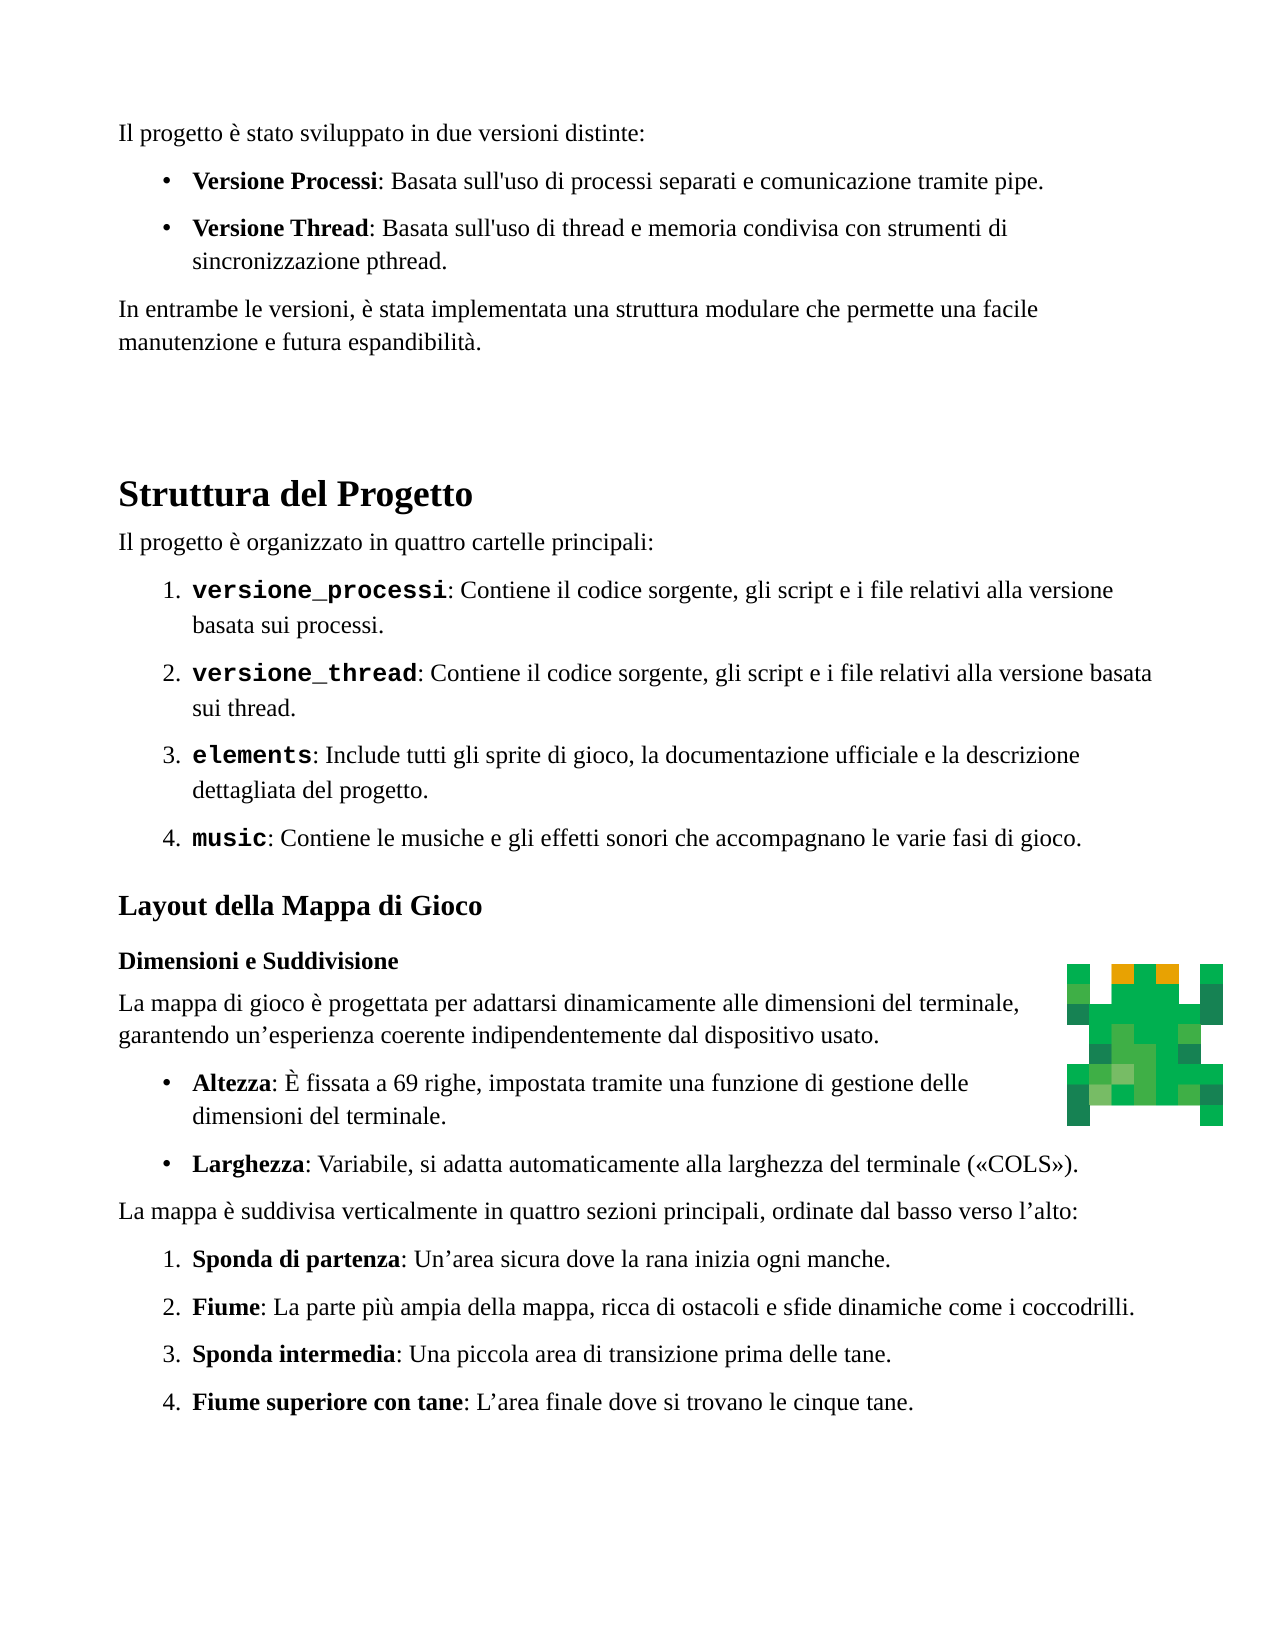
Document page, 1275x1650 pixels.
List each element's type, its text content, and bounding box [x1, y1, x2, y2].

list Sponda intermedia: Una piccola area di transizione prima delle tane. [162, 1339, 1157, 1368]
picture [1051, 947, 1227, 1138]
list music: Contiene le musiche e gli effetti sonori che accompagnano le varie fasi di gioco. [162, 823, 1157, 854]
list Fiume superiore con tane: L’area finale dove si trovano le cinque tane. [162, 1387, 1157, 1416]
subtitle Layout della Mappa di Gioco [118, 888, 1157, 921]
list Larghezza: Variabile, si adatta automaticamente alla larghezza del terminale («COLS»). [162, 1149, 1157, 1178]
list Sponda di partenza: Un’area sicura dove la rana inizia ogni manche. [162, 1244, 1157, 1273]
list Altezza: È fissata a 69 righe, impostata tramite una funzione di gestione delle dimensioni del terminale. [162, 1068, 1051, 1130]
subtitle Dimensioni e Suddivisione [118, 946, 1157, 975]
list Versione Thread: Basata sull'uso di thread e memoria condivisa con strumenti di sincronizzazione pthread. [162, 213, 1157, 275]
list Versione Processi: Basata sull'uso di processi separati e comunicazione tramite pipe. [162, 166, 1157, 194]
list elements: Include tutti gli sprite di gioco, la documentazione ufficiale e la descrizione dettagliata del progetto. [162, 741, 1157, 804]
text La mappa è suddivisa verticalmente in quattro sezioni principali, ordinate dal basso verso l’alto: [118, 1196, 1157, 1225]
text La mappa di gioco è progettata per adattarsi dinamicamente alle dimensioni del terminale, garantendo un’esperienza coerente indipendentemente dal dispositivo usato. [118, 988, 1051, 1049]
text Il progetto è organizzato in quattro cartelle principali: [118, 527, 1157, 556]
text Il progetto è stato sviluppato in due versioni distinte: [118, 118, 1157, 147]
list versione_thread: Contiene il codice sorgente, gli script e i file relativi alla versione basata sui thread. [162, 658, 1157, 722]
list Fiume: La parte più ampia della mappa, ricca di ostacoli e sfide dinamiche come i coccodrilli. [162, 1292, 1157, 1320]
text In entrambe le versioni, è stata implementata una struttura modulare che permette una facile manutenzione e futura espandibilità. [118, 294, 1157, 356]
subtitle Struttura del Progetto [118, 472, 1157, 515]
list versione_processi: Contiene il codice sorgente, gli script e i file relativi alla versione basata sui processi. [162, 575, 1157, 639]
